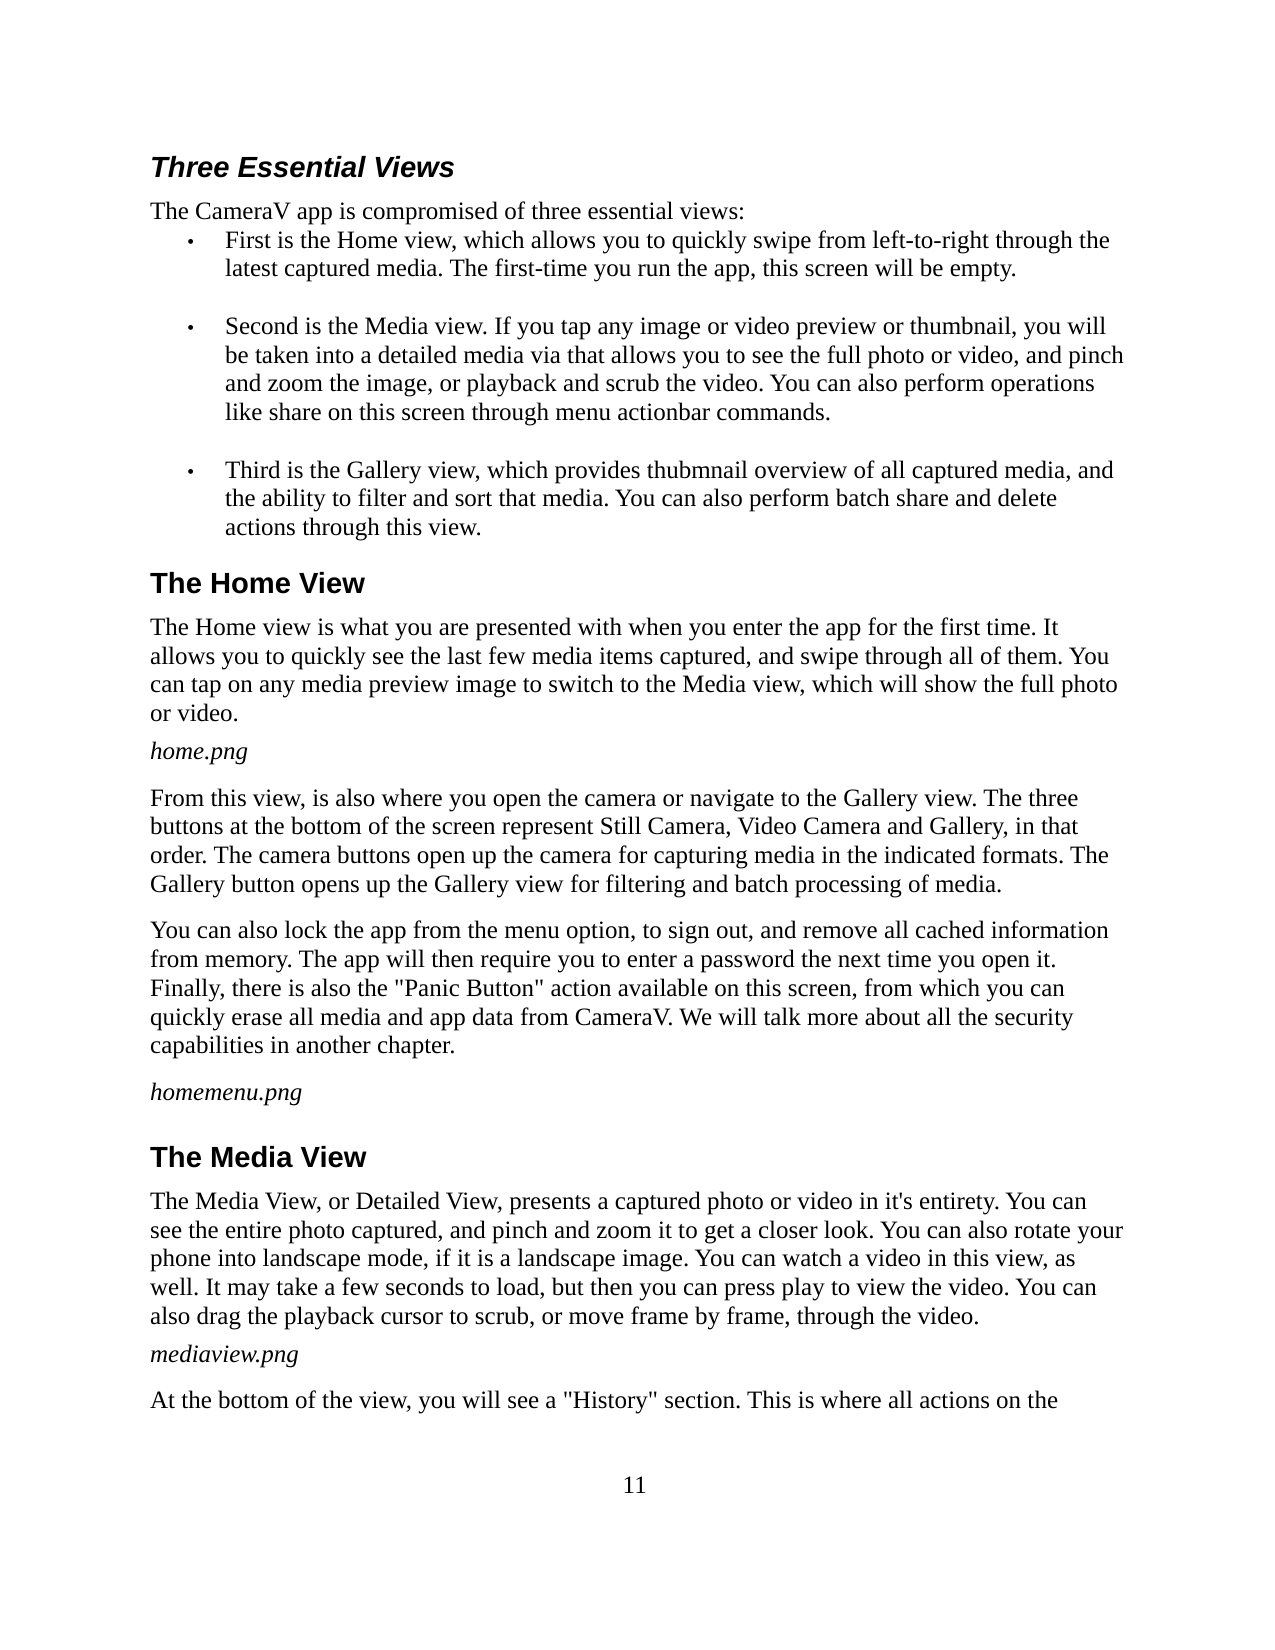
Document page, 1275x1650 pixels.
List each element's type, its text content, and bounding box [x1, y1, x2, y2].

list First is the Home view, which allows you to quickly swipe from left-to-right through the latest captured media. The first-time you run the app, this screen will be empty. [187, 225, 1125, 311]
subtitle The Home View [150, 566, 1125, 599]
text mediaview.png [150, 1339, 1125, 1367]
text The Media View, or Detailed View, presents a captured photo or video in it's entirety. You can see the entire photo captured, and pinch and zoom it to get a closer look. You can also rotate your phone into landscape mode, if it is a landscape image. You can watch a video in this view, as well. It may take a few seconds to load, but then you can press play to view the video. You can also drag the playback cursor to scrub, or move frame by frame, through the video. [150, 1186, 1125, 1330]
text The CameraV app is compromised of three essential views: [150, 196, 1125, 225]
text At the bottom of the view, you will see a "History" section. This is where all actions on the [150, 1385, 1125, 1414]
list Second is the Media view. If you tap any image or video preview or thumbnail, you will be taken into a detailed media via that allows you to see the full photo or video, and pinch and zoom the image, or playback and scrub the video. You can also perform operations like share on this screen through menu actionbar commands. [187, 311, 1125, 455]
subtitle The Media View [150, 1140, 1125, 1173]
text You can also lock the app from the menu option, to sign out, and remove all cached information from memory. The app will then require you to enter a password the next time you open it. Finally, there is also the "Panic Button" action available on this screen, from which you can quickly erase all media and app data from CameraV. We will talk more about all the security capabilities in another chapter. [150, 916, 1125, 1059]
subtitle Three Essential Views [150, 150, 1125, 183]
text home.png [150, 736, 1125, 765]
text The Home view is what you are presented with when you enter the app for the first time. It allows you to quickly see the last few media items captured, and swipe through all of them. You can tap on any media preview image to switch to the Media view, which will show the full photo or video. [150, 612, 1125, 727]
text From this view, is also where you open the camera or navigate to the Gallery view. The three buttons at the bottom of the screen represent Still Camera, Video Camera and Gallery, in that order. The camera buttons open up the camera for capturing media in the indicated formats. The Gallery button opens up the Gallery view for filtering and batch processing of media. [150, 783, 1125, 898]
list Third is the Gallery view, which provides thubmnail overview of all captured media, and the ability to filter and sort that media. You can also perform batch share and delete actions through this view. [187, 455, 1125, 541]
text homemenu.png [150, 1077, 1125, 1106]
